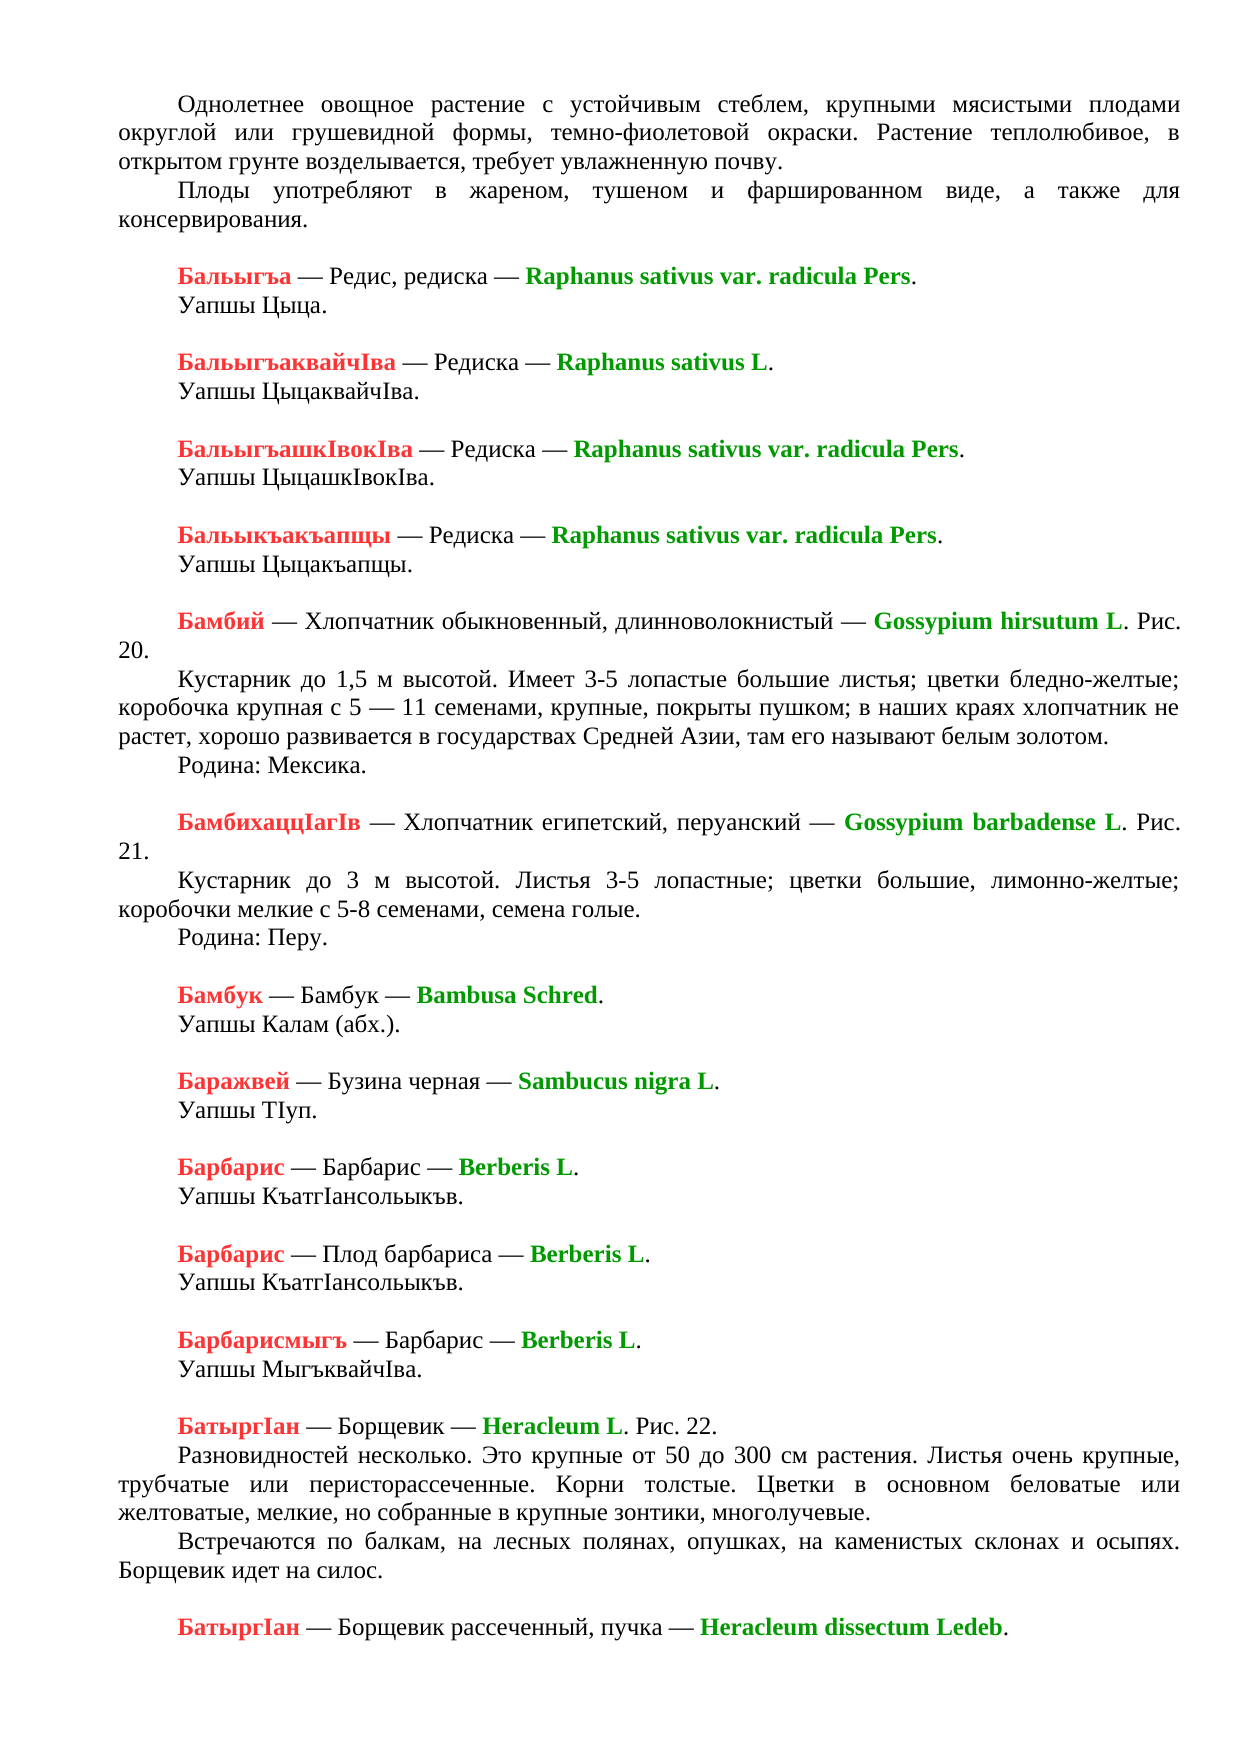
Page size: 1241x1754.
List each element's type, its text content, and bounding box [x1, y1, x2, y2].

text Уапшы МыгъквайчIва. [118, 1354, 1181, 1382]
text Барбарис — Барбарис — Berberis L. [118, 1152, 1181, 1181]
text Плоды употребляют в жареном, тушеном и фаршированном виде, а также для консервирования. [118, 175, 1181, 232]
text Родина: Перу. [118, 922, 1181, 951]
text Уапшы Калам (абх.). [118, 1009, 1181, 1037]
text Бальыгъа — Редис, редиска — Raphanus sativus var. radicula Pers. [118, 261, 1181, 290]
text Встречаются по балкам, на лесных полянах, опушках, на каменистых склонах и осыпях. Борщевик идет на силос. [118, 1526, 1181, 1584]
text Однолетнее овощное растение с устойчивым стеблем, крупными мясистыми плодами округлой или грушевидной формы, темно-фиолетовой окраски. Растение теплолюбивое, в открытом грунте возделывается, требует увлажненную почву. [118, 89, 1181, 175]
text Барбарис — Плод барбариса — Berberis L. [118, 1239, 1181, 1267]
text БамбихаццIагIв — Хлопчатник египетский, перуанский — Gossypium barbadense L. Рис. 21. [118, 807, 1181, 865]
text Кустарник до 1,5 м высотой. Имеет 3-5 лопастые большие листья; цветки бледно-желтые; коробочка крупная с 5 — 11 семенами, крупные, покрыты пушком; в наших краях хлопчатник не растет, хорошо развивается в государствах Средней Азии, там его называют белым золотом. [118, 664, 1181, 750]
text Уапшы КъатгIансольыкъв. [118, 1267, 1181, 1296]
text Разновидностей несколько. Это крупные от 50 до 300 см растения. Листья очень крупные, трубчатые или перисторассеченные. Корни толстые. Цветки в основном беловатые или желтоватые, мелкие, но собранные в крупные зонтики, многолучевые. [118, 1440, 1181, 1526]
text Бальыкъакъапщы — Редиска — Raphanus sativus var. radicula Pers. [118, 520, 1181, 549]
text Уапшы Цыца. [118, 290, 1181, 319]
text Уапшы ЦыцаквайчIва. [118, 376, 1181, 405]
text БатыргIан — Борщевик рассеченный, пучка — Heracleum dissectum Ledeb. [118, 1612, 1181, 1641]
text Бамбий — Хлопчатник обыкновенный, длинноволокнистый — Gossypium hirsutum L. Рис. 20. [118, 606, 1181, 664]
text Барбарисмыгъ — Барбарис — Berberis L. [118, 1325, 1181, 1354]
text Баражвей — Бузина черная — Sambucus nigra L. [118, 1066, 1181, 1095]
text Уапшы ТIуп. [118, 1095, 1181, 1124]
text Уапшы ЦыцашкIвокIва. [118, 462, 1181, 491]
text Бамбук — Бамбук — Bambusa Schred. [118, 980, 1181, 1009]
text БатыргIан — Борщевик — Heracleum L. Рис. 22. [118, 1411, 1181, 1440]
text Уапшы Цыцакъапщы. [118, 549, 1181, 577]
text Родина: Мексика. [118, 750, 1181, 779]
text БальыгъашкIвокIва — Редиска — Raphanus sativus var. radicula Pers. [118, 434, 1181, 462]
text БальыгъаквайчIва — Редиска — Raphanus sativus L. [118, 347, 1181, 376]
text Уапшы КъатгIансольыкъв. [118, 1181, 1181, 1210]
text Кустарник до 3 м высотой. Листья 3-5 лопастные; цветки большие, лимонно-желтые; коробочки мелкие с 5-8 семенами, семена голые. [118, 865, 1181, 922]
